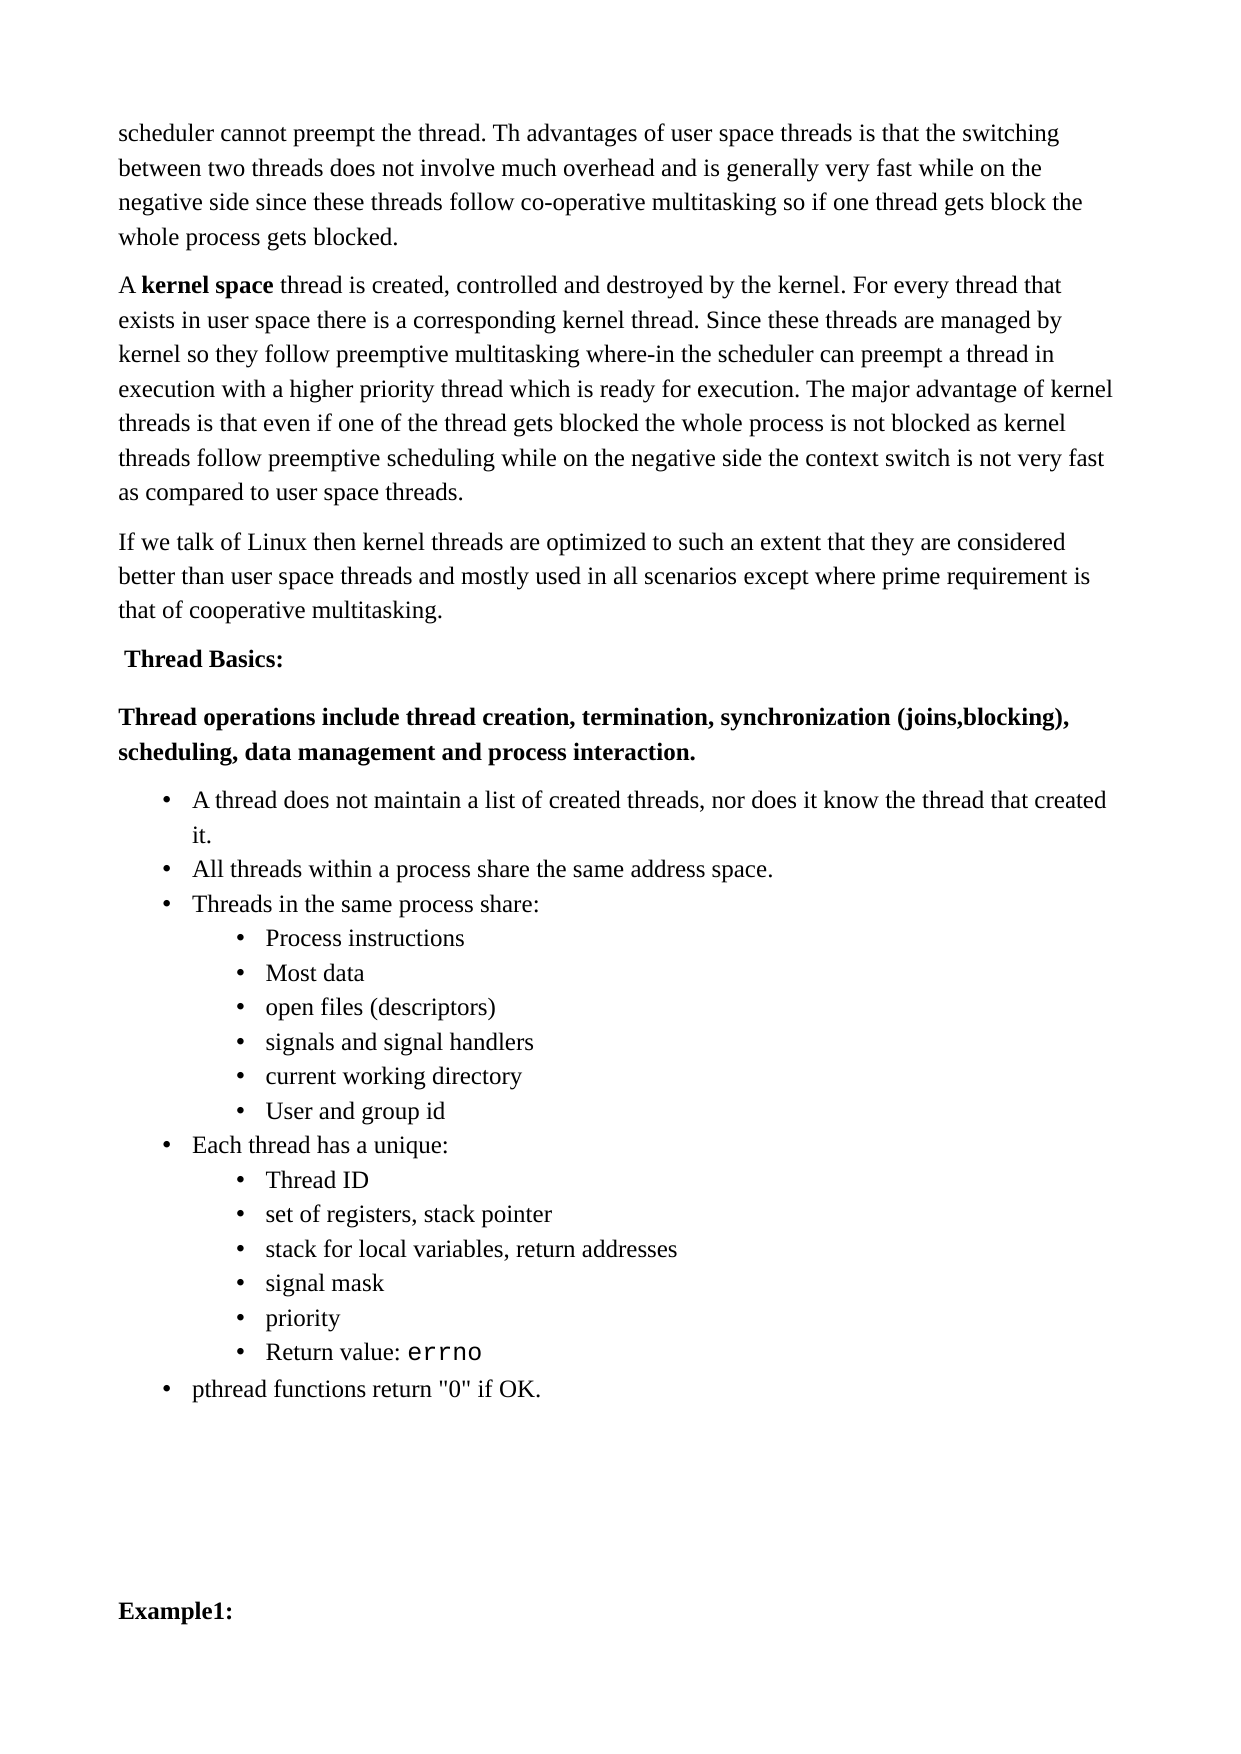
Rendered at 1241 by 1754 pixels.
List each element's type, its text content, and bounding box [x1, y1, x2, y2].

list Most data [236, 958, 1122, 987]
list Return value: errno [236, 1337, 1122, 1368]
list signal mask [236, 1268, 1122, 1297]
list Each thread has a unique: [162, 1130, 1122, 1159]
list Threads in the same process share: [162, 889, 1122, 918]
text scheduler cannot preempt the thread. Th advantages of user space threads is that the switching between two threads does not involve much overhead and is generally very fast while on the negative side since these threads follow co-operative multitasking so if one thread gets block the whole process gets blocked. [118, 118, 1122, 250]
text Example1: [118, 1596, 1122, 1624]
list pthread functions return "0" if OK. [162, 1374, 1122, 1403]
text A kernel space thread is created, controlled and destroyed by the kernel. For every thread that exists in user space there is a corresponding kernel thread. Since these threads are managed by kernel so they follow preemptive multitasking where-in the scheduler can preempt a thread in execution with a higher priority thread which is ready for execution. The major advantage of kernel threads is that even if one of the thread gets blocked the whole process is not blocked as kernel threads follow preemptive scheduling while on the negative side the context switch is not very fast as compared to user space threads. [118, 271, 1122, 506]
list All threads within a process share the same address space. [162, 854, 1122, 883]
list User and group id [236, 1096, 1122, 1125]
text If we talk of Linux then kernel threads are optimized to such an extent that they are considered better than user space threads and mostly used in all scenarios except where prime requirement is that of cooperative multitasking. [118, 527, 1122, 624]
list priority [236, 1303, 1122, 1332]
list signals and signal handlers [236, 1027, 1122, 1056]
list set of registers, stack pointer [236, 1199, 1122, 1228]
text Thread operations include thread creation, termination, synchronization (joins,blocking), scheduling, data management and process interaction. [118, 702, 1122, 765]
list current working directory [236, 1061, 1122, 1090]
list Process instructions [236, 923, 1122, 952]
list stack for local variables, return addresses [236, 1234, 1122, 1263]
list A thread does not maintain a list of created threads, nor does it know the thread that created it. [162, 786, 1122, 849]
list Thread ID [236, 1165, 1122, 1194]
list open files (descriptors) [236, 992, 1122, 1021]
text Thread Basics: [118, 644, 1122, 673]
